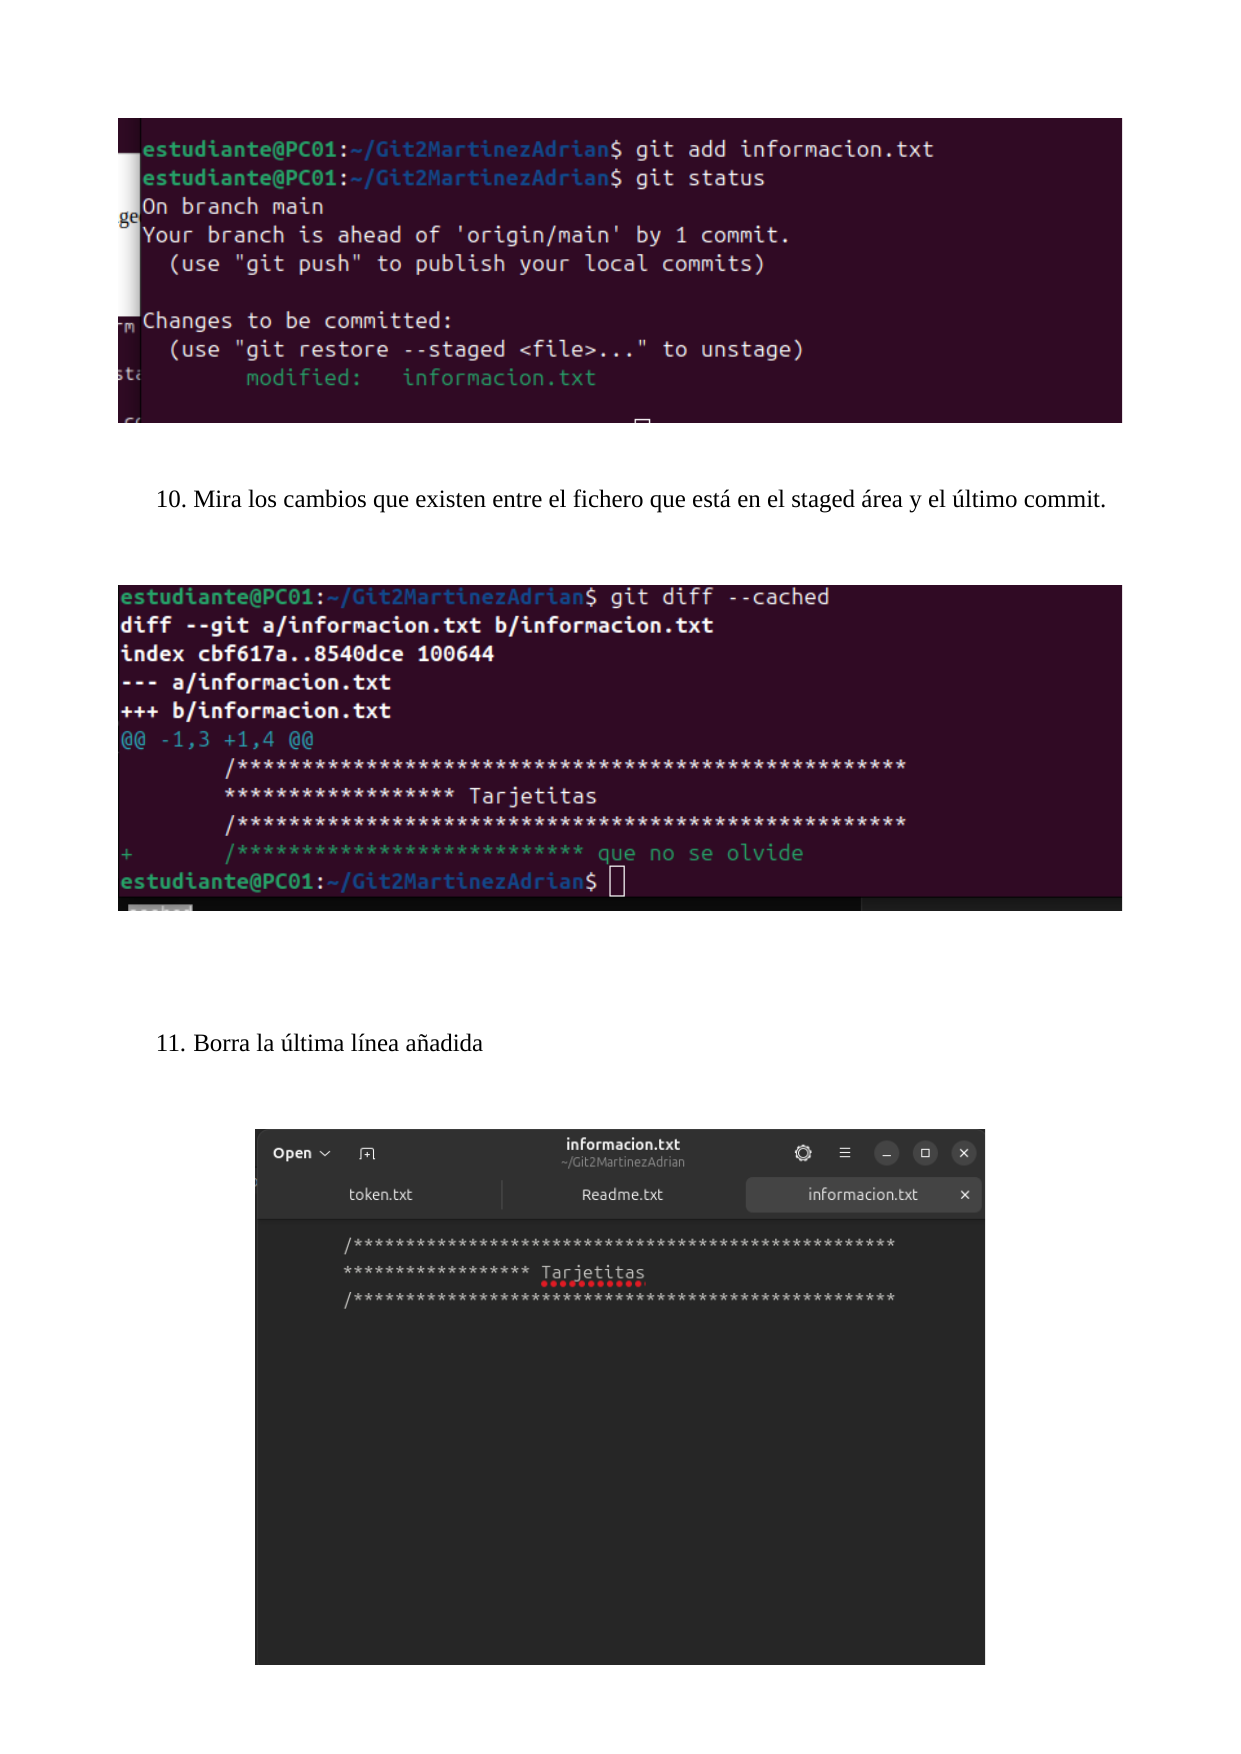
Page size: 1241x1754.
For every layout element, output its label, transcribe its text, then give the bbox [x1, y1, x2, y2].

picture [118, 585, 1123, 911]
list Mira los cambios que existen entre el fichero que está en el staged área y el último commit. [156, 484, 1122, 513]
picture [118, 118, 1123, 423]
picture [255, 1129, 986, 1665]
list Borra la última línea añadida [156, 1028, 1122, 1057]
